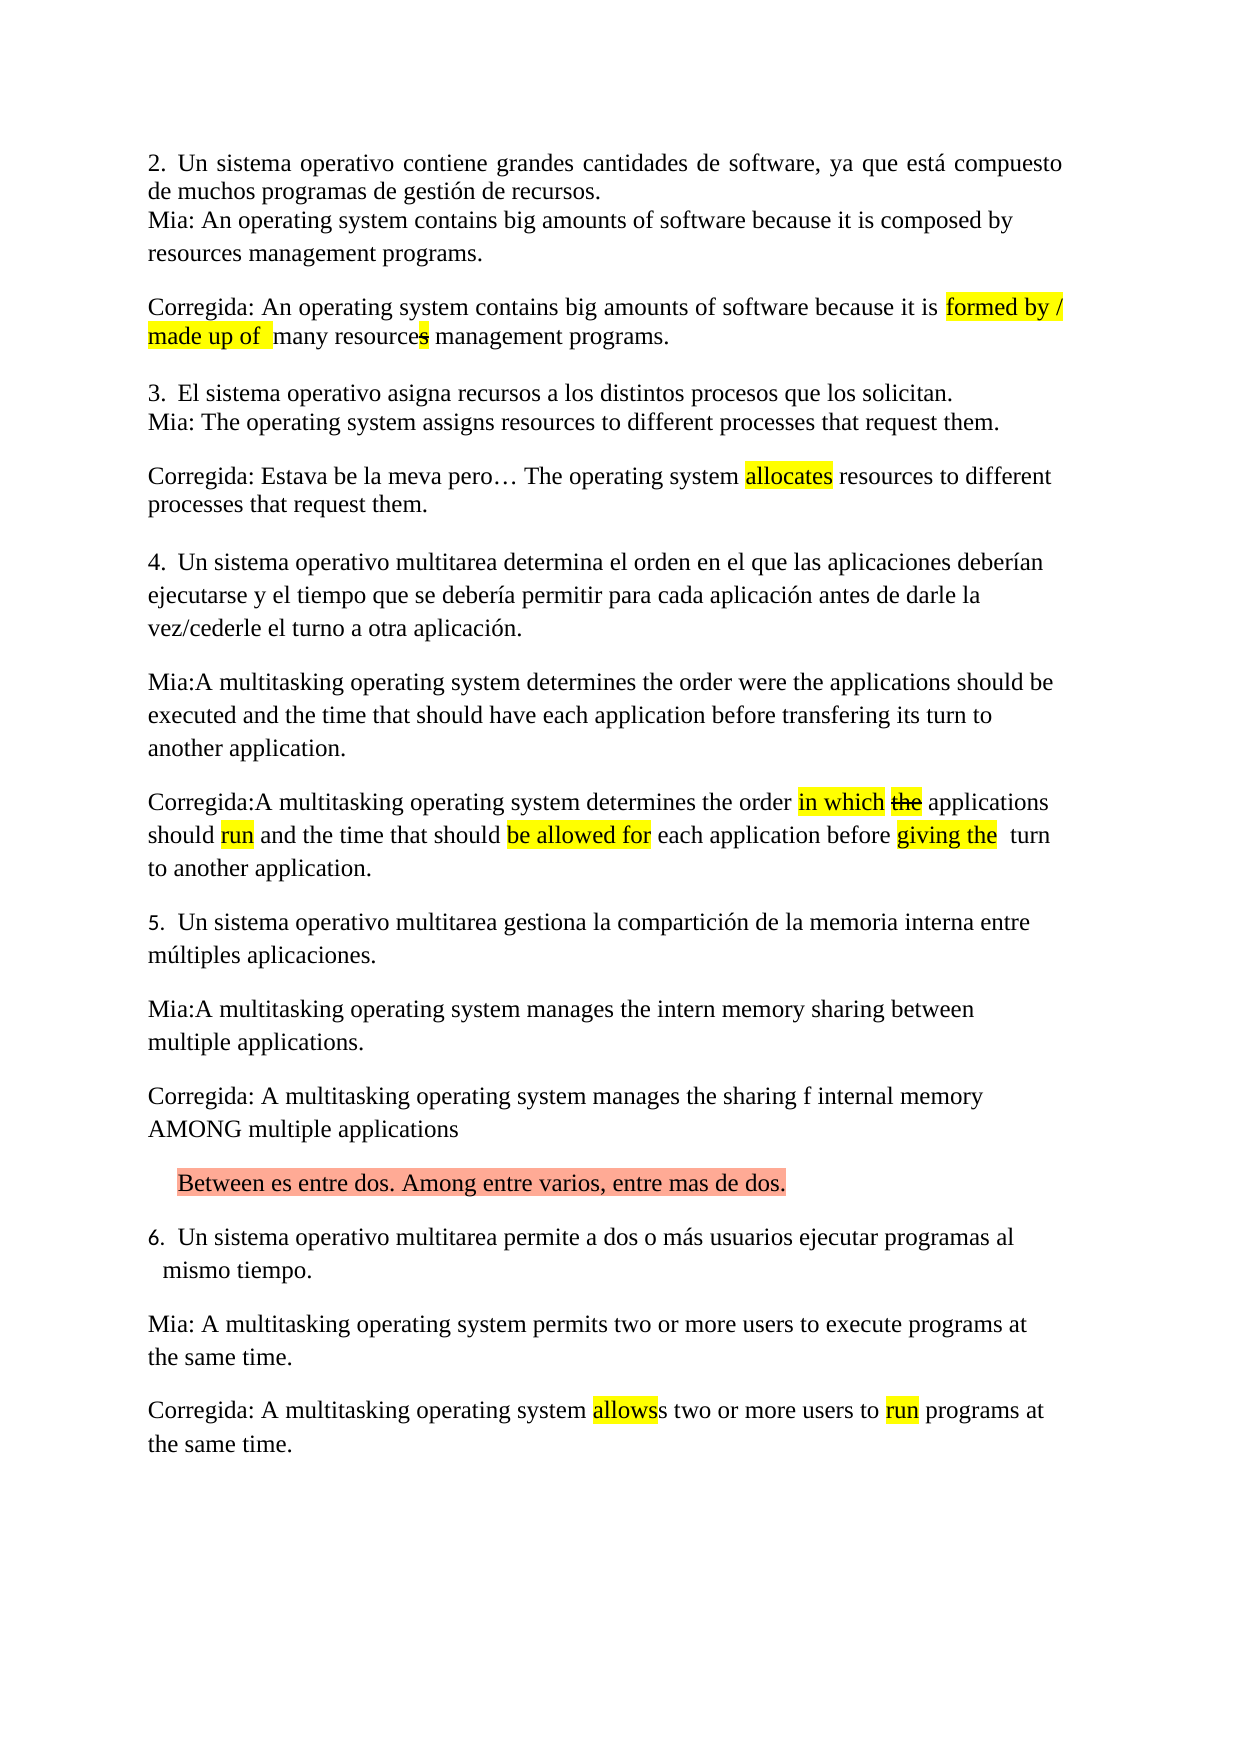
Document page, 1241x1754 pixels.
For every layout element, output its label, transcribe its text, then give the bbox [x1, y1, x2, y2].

text Mia: The operating system assigns resources to different processes that request them. [148, 407, 1063, 436]
text Corregida: A multitasking operating system allowss two or more users to run programs at the same time. [148, 1396, 1063, 1457]
list Un sistema operativo multitarea determina el orden en el que las aplicaciones deberían ejecutarse y el tiempo que se debería permitir para cada aplicación antes de darle la vez/cederle el turno a otra aplicación. [148, 547, 1063, 642]
list Un sistema operativo multitarea permite a dos o más usuarios ejecutar programas al mismo tiempo. [148, 1222, 1063, 1284]
text Mia: A multitasking operating system permits two or more users to execute programs at the same time. [148, 1309, 1063, 1371]
text Mia: An operating system contains big amounts of software because it is composed by resources management programs. [148, 205, 1063, 267]
text Corregida:A multitasking operating system determines the order in which the applications should run and the time that should be allowed for each application before giving the turn to another application. [148, 787, 1063, 882]
text Mia:A multitasking operating system manages the intern memory sharing between multiple applications. [148, 994, 1063, 1056]
list Un sistema operativo multitarea gestiona la compartición de la memoria interna entre múltiples aplicaciones. [148, 907, 1063, 969]
text Mia:A multitasking operating system determines the order were the applications should be executed and the time that should have each application before transfering its turn to another application. [148, 667, 1063, 762]
text Corregida: An operating system contains big amounts of software because it is formed by / made up of many resources management programs. [148, 292, 1063, 349]
text Corregida: Estava be la meva pero… The operating system allocates resources to different processes that request them. [148, 461, 1063, 518]
list El sistema operativo asigna recursos a los distintos procesos que los solicitan. [148, 378, 1063, 407]
text Between es entre dos. Among entre varios, entre mas de dos. [148, 1168, 1063, 1196]
list Un sistema operativo contiene grandes cantidades de software, ya que está compuesto de muchos programas de gestión de recursos. [148, 148, 1063, 205]
text Corregida: A multitasking operating system manages the sharing f internal memory AMONG multiple applications [148, 1081, 1063, 1143]
